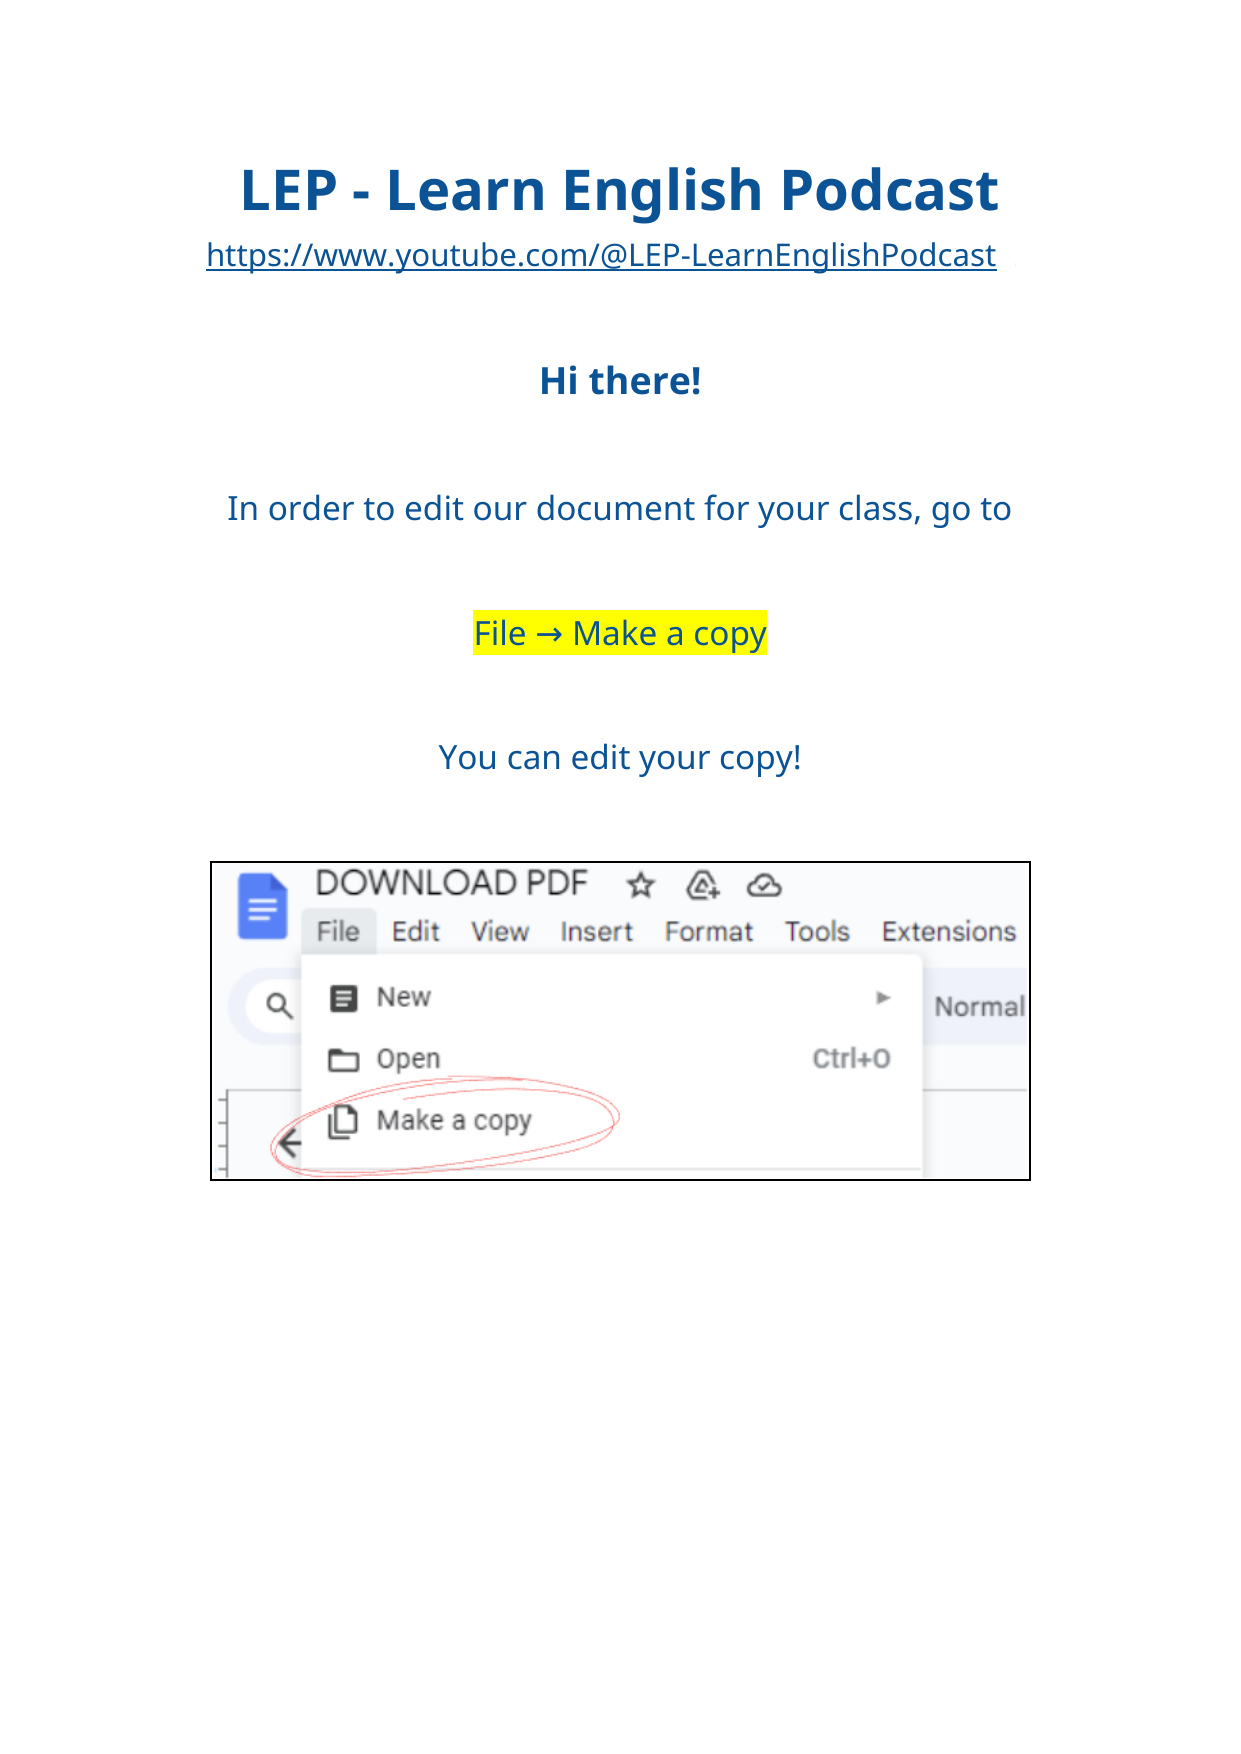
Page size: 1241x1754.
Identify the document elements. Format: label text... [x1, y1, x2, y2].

title https://www.youtube.com/@LEP-LearnEnglishPodcast [150, 233, 1090, 276]
picture [212, 863, 1029, 1179]
text File → Make a copy [150, 609, 1090, 655]
text You can edit your copy! [150, 734, 1090, 779]
text Hi there! [150, 355, 1090, 406]
title LEP - Learn English Podcast [150, 150, 1090, 227]
text In order to edit our document for your class, go to [150, 485, 1090, 530]
